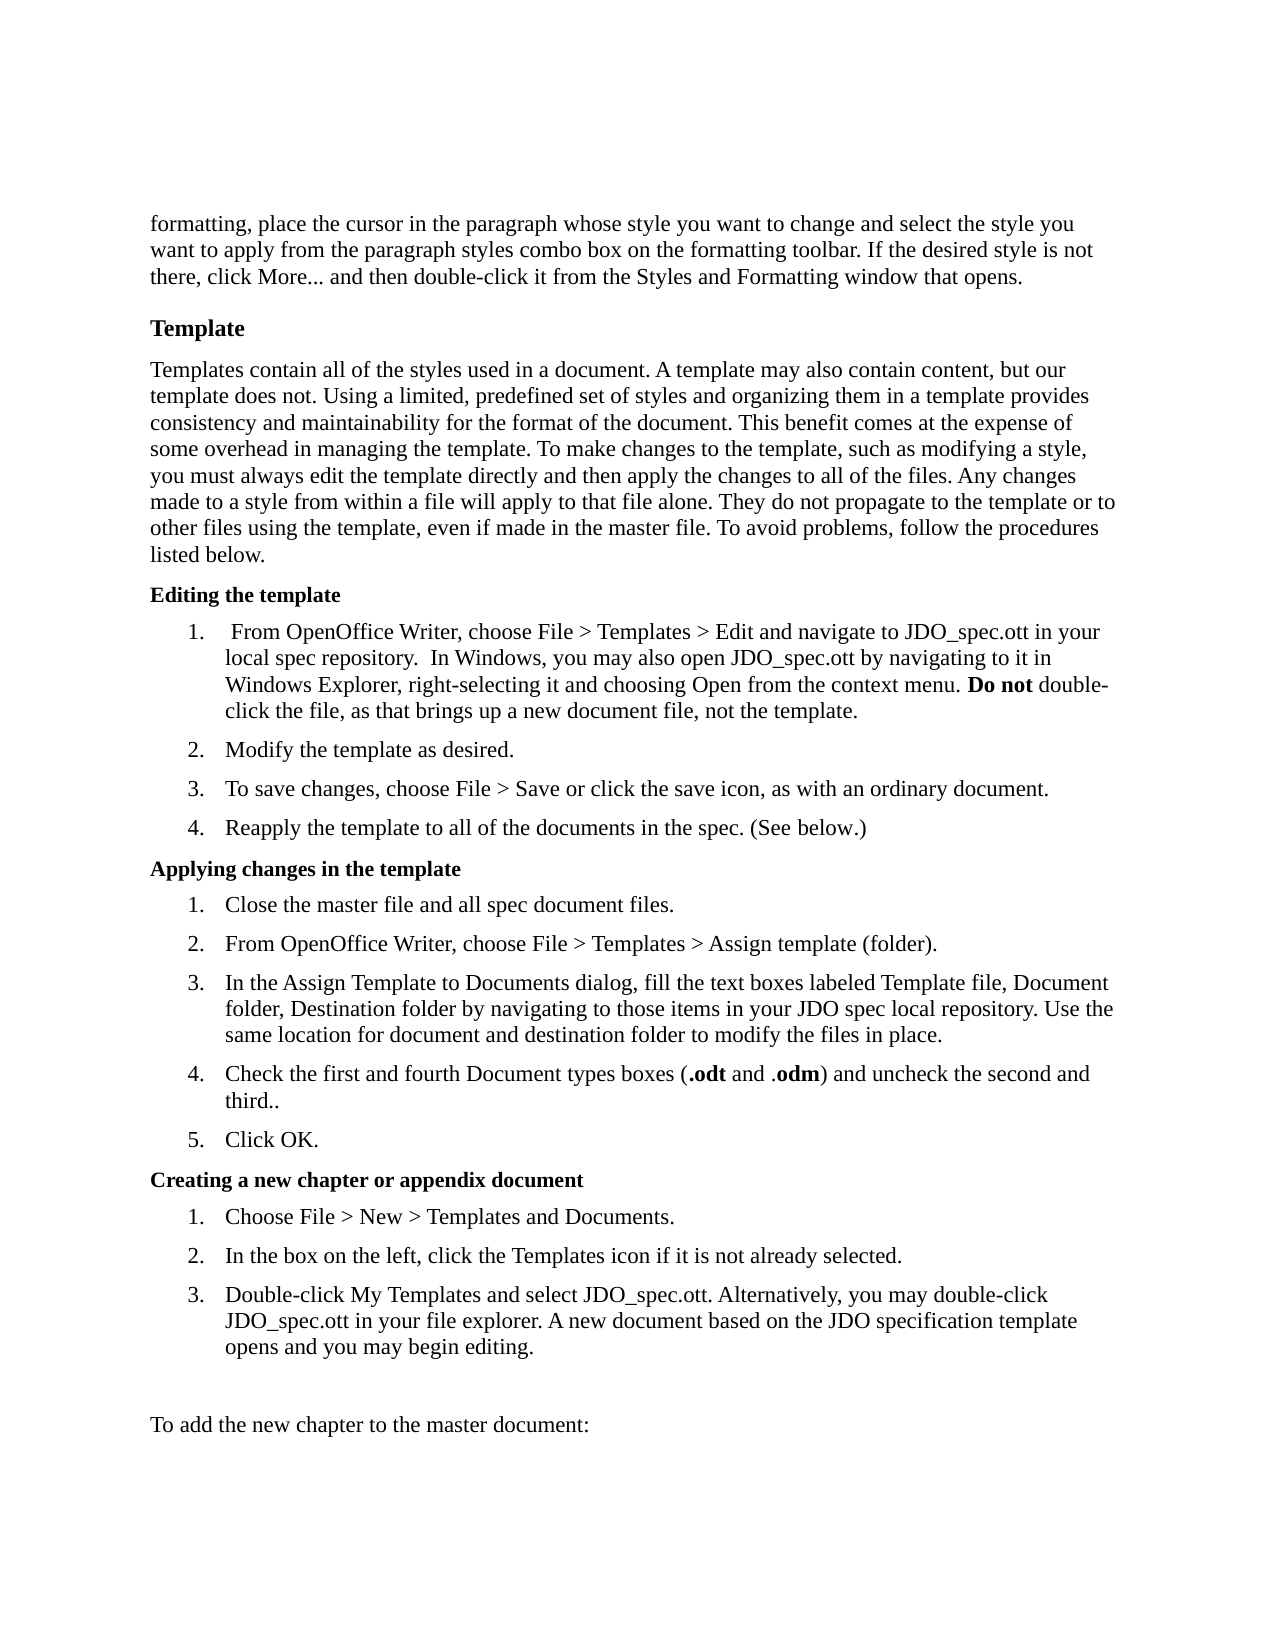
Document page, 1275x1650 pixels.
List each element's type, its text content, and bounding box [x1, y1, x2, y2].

list Click OK. [187, 1126, 1125, 1152]
list Modify the template as desired. [187, 736, 1125, 762]
list From OpenOffice Writer, choose File > Templates > Assign template (folder). [187, 930, 1125, 956]
subtitle Applying changes in the template [150, 855, 1125, 881]
list In the box on the left, click the Templates icon if it is not already selected. [187, 1242, 1125, 1268]
list In the Assign Template to Documents dialog, fill the text boxes labeled Template file, Document folder, Destination folder by navigating to those items in your JDO spec local repository. Use the same location for document and destination folder to modify the files in place. [187, 969, 1125, 1048]
list Double-click My Templates and select JDO_spec.ott. Alternatively, you may double-click JDO_spec.ott in your file explorer. A new document based on the JDO specification template opens and you may begin editing. [187, 1281, 1125, 1360]
subtitle Creating a new chapter or appendix document [150, 1167, 1125, 1193]
subtitle Template [150, 314, 1125, 342]
text To add the new chapter to the master document: [150, 1411, 1125, 1437]
list Close the master file and all spec document files. [187, 891, 1125, 917]
list Check the first and fourth Document types boxes (.odt and .odm) and uncheck the second and third.. [187, 1060, 1125, 1113]
subtitle Editing the template [150, 582, 1125, 608]
text Templates contain all of the styles used in a document. A template may also contain content, but our template does not. Using a limited, predefined set of styles and organizing them in a template provides consistency and maintainability for the format of the document. This benefit comes at the expense of some overhead in managing the template. To make changes to the template, such as modifying a style, you must always edit the template directly and then apply the changes to all of the files. Any changes made to a style from within a file will apply to that file alone. They do not propagate to the template or to other files using the template, even if made in the master file. To avoid problems, follow the procedures listed below. [150, 356, 1125, 567]
list Reapply the template to all of the documents in the spec. (See below.) [187, 814, 1125, 840]
list From OpenOffice Writer, choose File > Templates > Edit and navigate to JDO_spec.ott in your local spec repository. In Windows, you may also open JDO_spec.ott by navigating to it in Windows Explorer, right-selecting it and choosing Open from the context menu. Do not double-click the file, as that brings up a new document file, not the template. [187, 618, 1125, 723]
text formatting, place the cursor in the paragraph whose style you want to change and select the style you want to apply from the paragraph styles combo box on the formatting toolbar. If the desired style is not there, click More... and then double-click it from the Styles and Formatting window that opens. [150, 210, 1125, 289]
list To save changes, choose File > Save or click the save icon, as with an ordinary document. [187, 775, 1125, 801]
list Choose File > New > Templates and Documents. [187, 1203, 1125, 1229]
